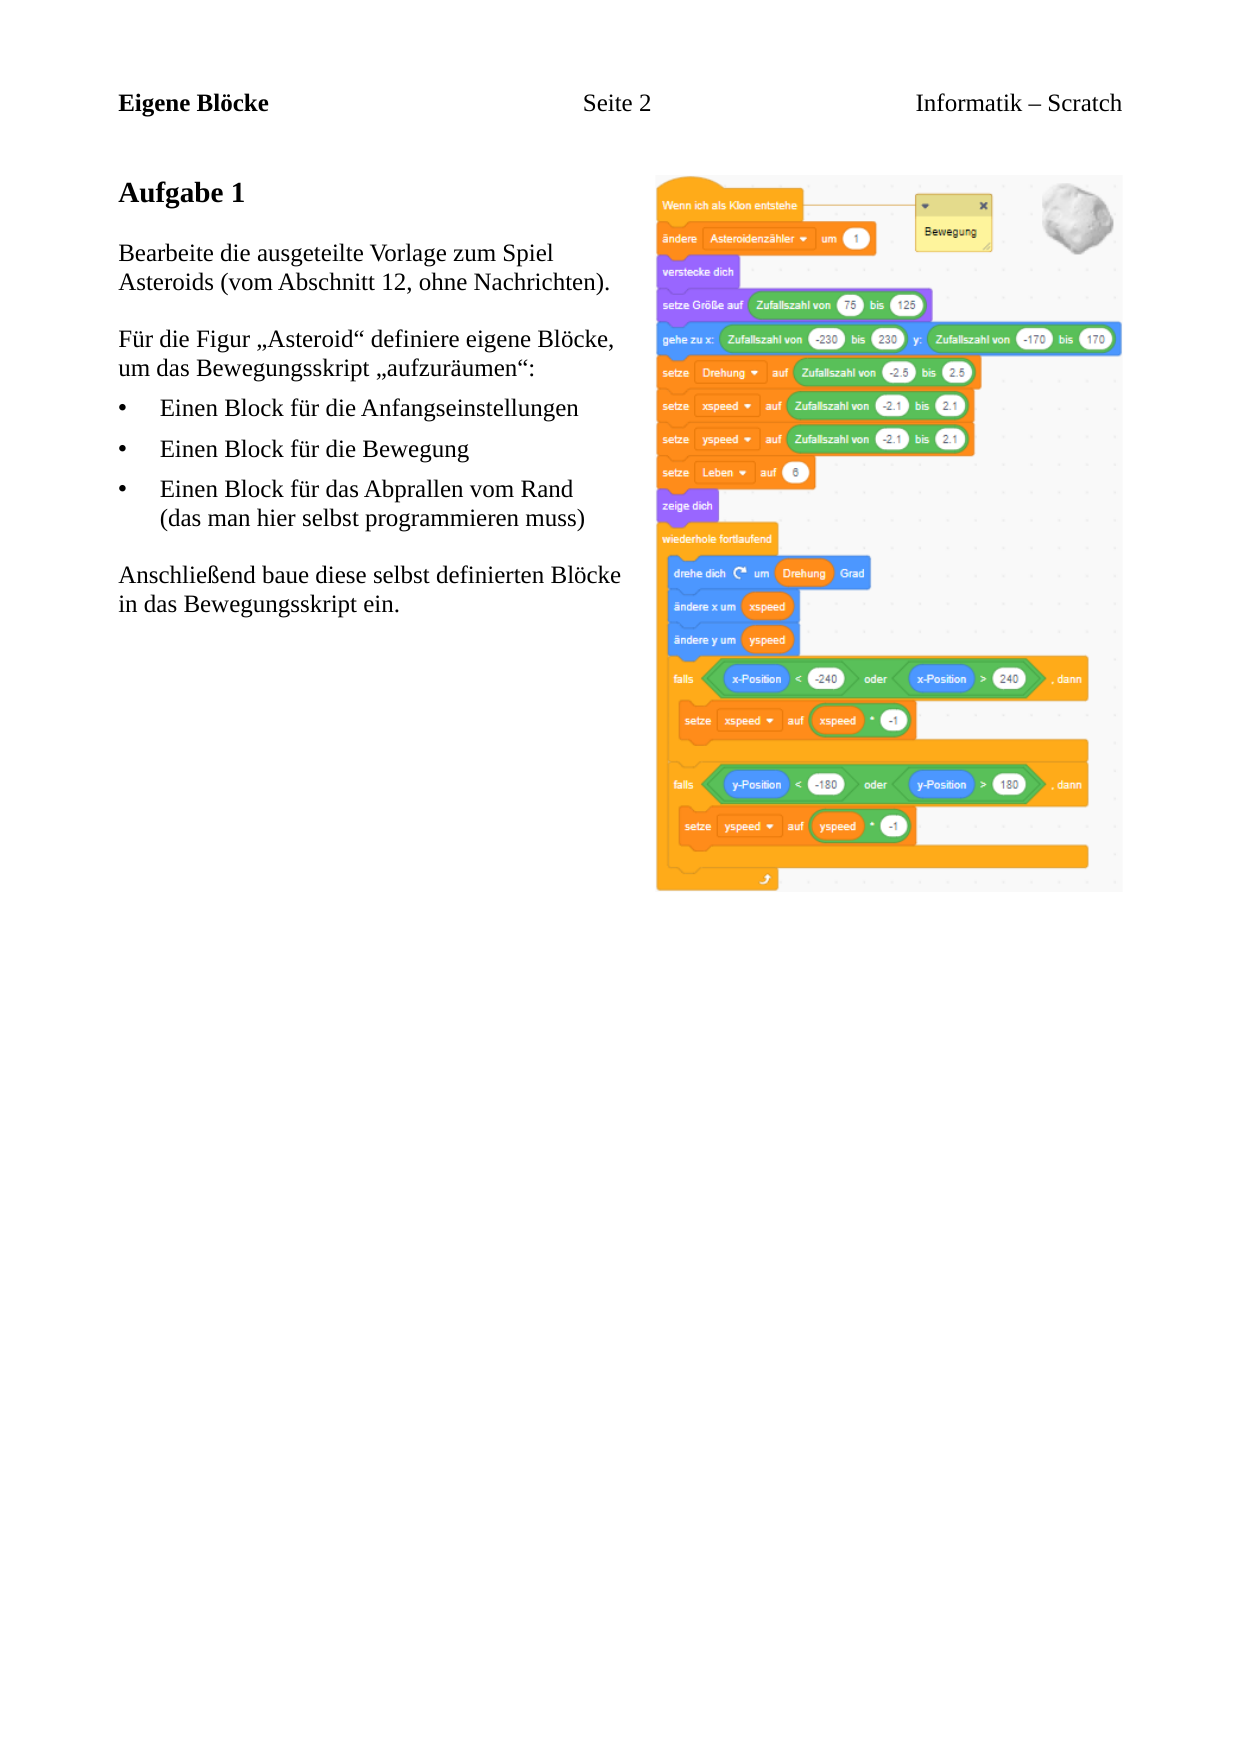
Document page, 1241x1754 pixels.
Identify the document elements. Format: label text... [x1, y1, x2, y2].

list Einen Block für das Abprallen vom Rand (das man hier selbst programmieren muss) [118, 474, 655, 532]
text Anschließend baue diese selbst definierten Blöcke in das Bewegungsskript ein. [118, 561, 655, 618]
picture [655, 175, 1123, 892]
list Einen Block für die Anfangseinstellungen [118, 393, 655, 422]
text Aufgabe 1 [118, 176, 655, 209]
text Für die Figur „Asteroid“ definiere eigene Blöcke, um das Bewegungsskript „aufzuräumen“: [118, 324, 655, 382]
list Einen Block für die Bewegung [118, 434, 655, 463]
text Bearbeite die ausgeteilte Vorlage zum Spiel Asteroids (vom Abschnitt 12, ohne Nachrichten). [118, 238, 655, 295]
